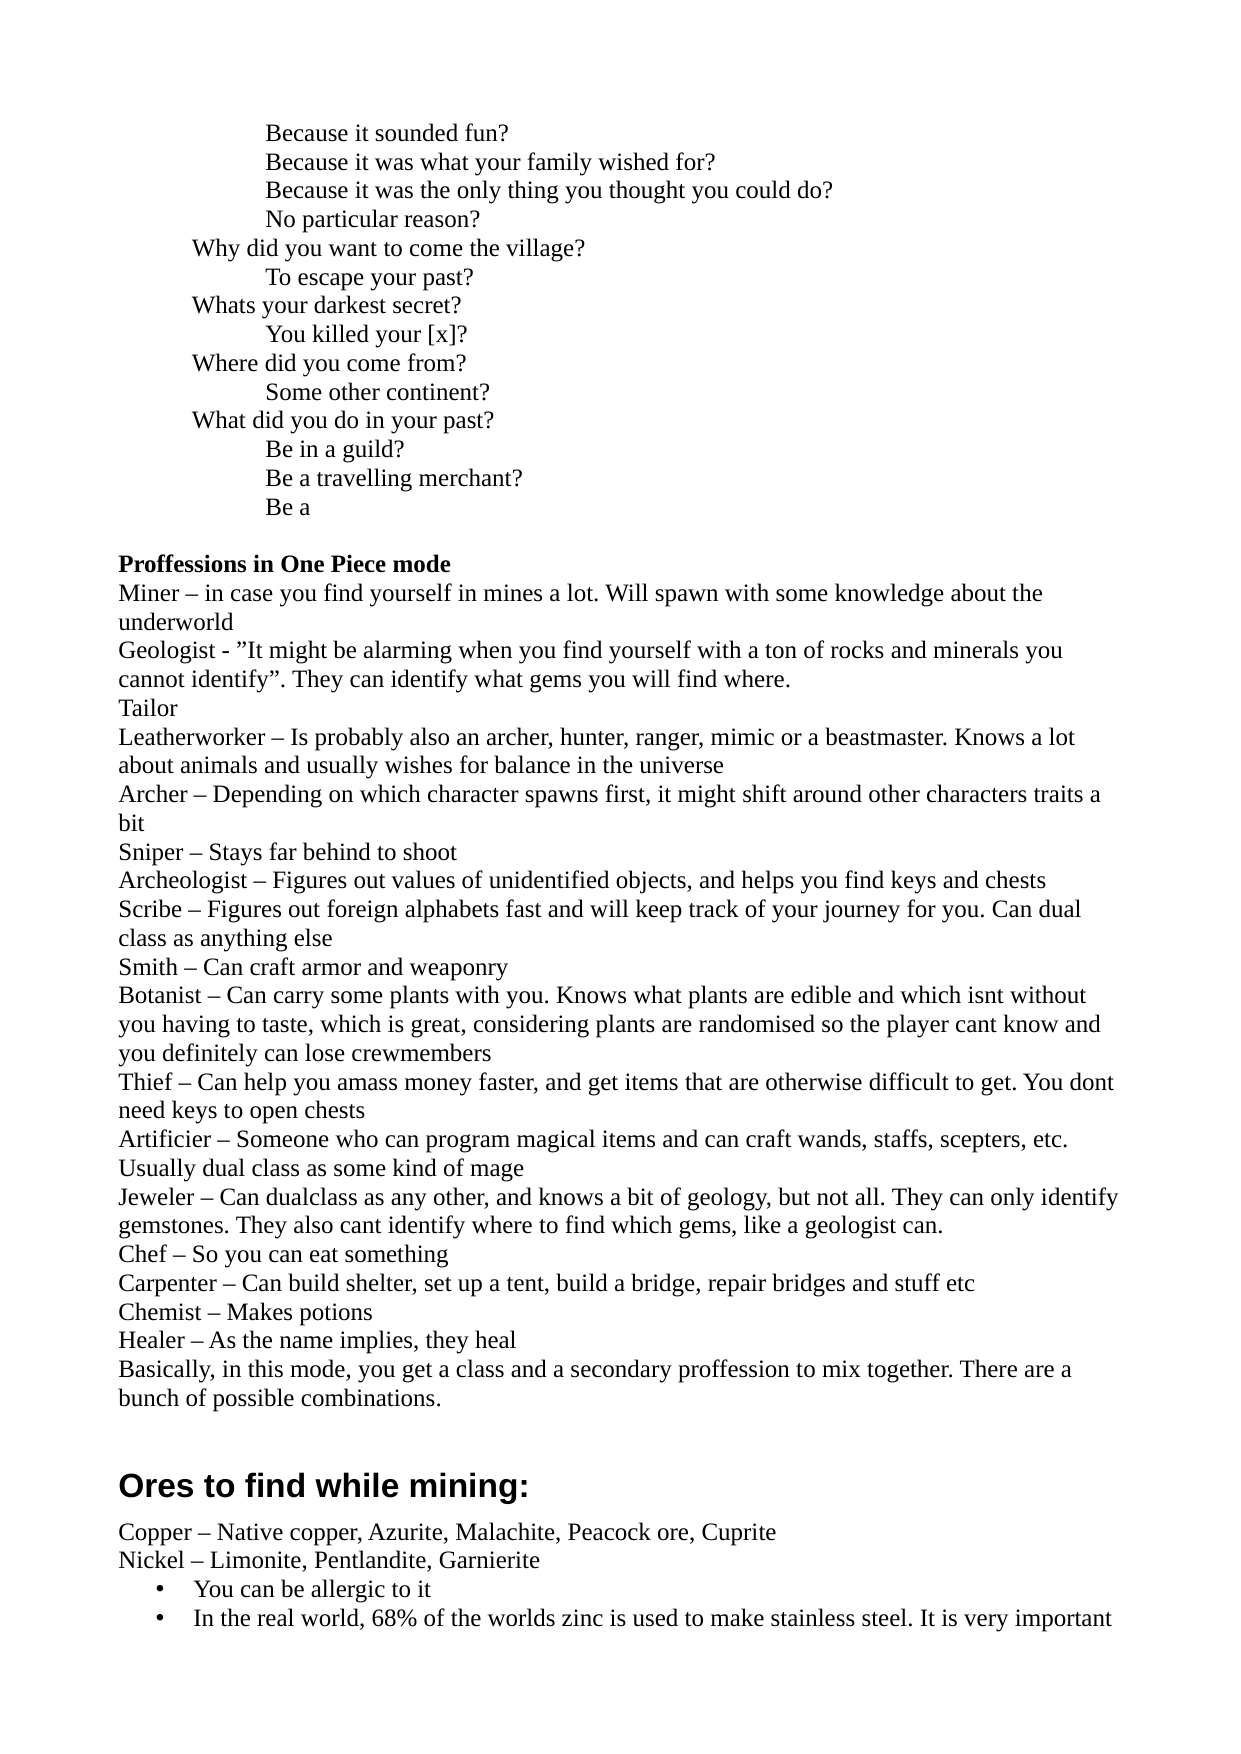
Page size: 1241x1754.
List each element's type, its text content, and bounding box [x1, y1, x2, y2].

list You can be allergic to it [156, 1574, 1122, 1603]
text Where did you come from? [118, 348, 1122, 377]
text Miner – in case you find yourself in mines a lot. Will spawn with some knowledge about the underworld [118, 578, 1122, 636]
text Carpenter – Can build shelter, set up a tent, build a bridge, repair bridges and stuff etc [118, 1268, 1122, 1297]
text Be in a guild? [118, 434, 1122, 463]
text Chemist – Makes potions [118, 1297, 1122, 1326]
text To escape your past? [118, 262, 1122, 291]
text Copper – Native copper, Azurite, Malachite, Peacock ore, Cuprite [118, 1517, 1122, 1546]
text Jeweler – Can dualclass as any other, and knows a bit of geology, but not all. They can only identify gemstones. They also cant identify where to find which gems, like a geologist can. [118, 1182, 1122, 1239]
text Archeologist – Figures out values of unidentified objects, and helps you find keys and chests [118, 866, 1122, 894]
text Smith – Can craft armor and weaponry [118, 952, 1122, 981]
text Because it was the only thing you thought you could do? [118, 176, 1122, 204]
text Whats your darkest secret? [118, 291, 1122, 319]
text Thief – Can help you amass money faster, and get items that are otherwise difficult to get. You dont need keys to open chests [118, 1067, 1122, 1124]
subtitle Ores to find while mining: [118, 1466, 1122, 1504]
text Some other continent? [118, 377, 1122, 406]
text You killed your [x]? [118, 319, 1122, 348]
text Proffessions in One Piece mode [118, 549, 1122, 578]
text Botanist – Can carry some plants with you. Knows what plants are edible and which isnt without you having to taste, which is great, considering plants are randomised so the player cant know and you definitely can lose crewmembers [118, 981, 1122, 1067]
text No particular reason? [118, 204, 1122, 233]
text Why did you want to come the village? [118, 233, 1122, 262]
text Be a travelling merchant? [118, 463, 1122, 492]
text Be a [118, 492, 1122, 521]
text Sniper – Stays far behind to shoot [118, 837, 1122, 866]
text Basically, in this mode, you get a class and a secondary proffession to mix together. There are a bunch of possible combinations. [118, 1354, 1122, 1412]
text Chef – So you can eat something [118, 1239, 1122, 1268]
text What did you do in your past? [118, 406, 1122, 434]
list In the real world, 68% of the worlds zinc is used to make stainless steel. It is very important [156, 1603, 1122, 1632]
text Because it was what your family wished for? [118, 147, 1122, 176]
text Archer – Depending on which character spawns first, it might shift around other characters traits a bit [118, 779, 1122, 837]
text Artificier – Someone who can program magical items and can craft wands, staffs, scepters, etc. Usually dual class as some kind of mage [118, 1124, 1122, 1182]
text Because it sounded fun? [118, 118, 1122, 147]
text Leatherworker – Is probably also an archer, hunter, ranger, mimic or a beastmaster. Knows a lot about animals and usually wishes for balance in the universe [118, 722, 1122, 779]
text Tailor [118, 693, 1122, 722]
text Geologist - ”It might be alarming when you find yourself with a ton of rocks and minerals you cannot identify”. They can identify what gems you will find where. [118, 636, 1122, 693]
text Healer – As the name implies, they heal [118, 1326, 1122, 1354]
text Nickel – Limonite, Pentlandite, Garnierite [118, 1546, 1122, 1574]
text Scribe – Figures out foreign alphabets fast and will keep track of your journey for you. Can dual class as anything else [118, 894, 1122, 952]
